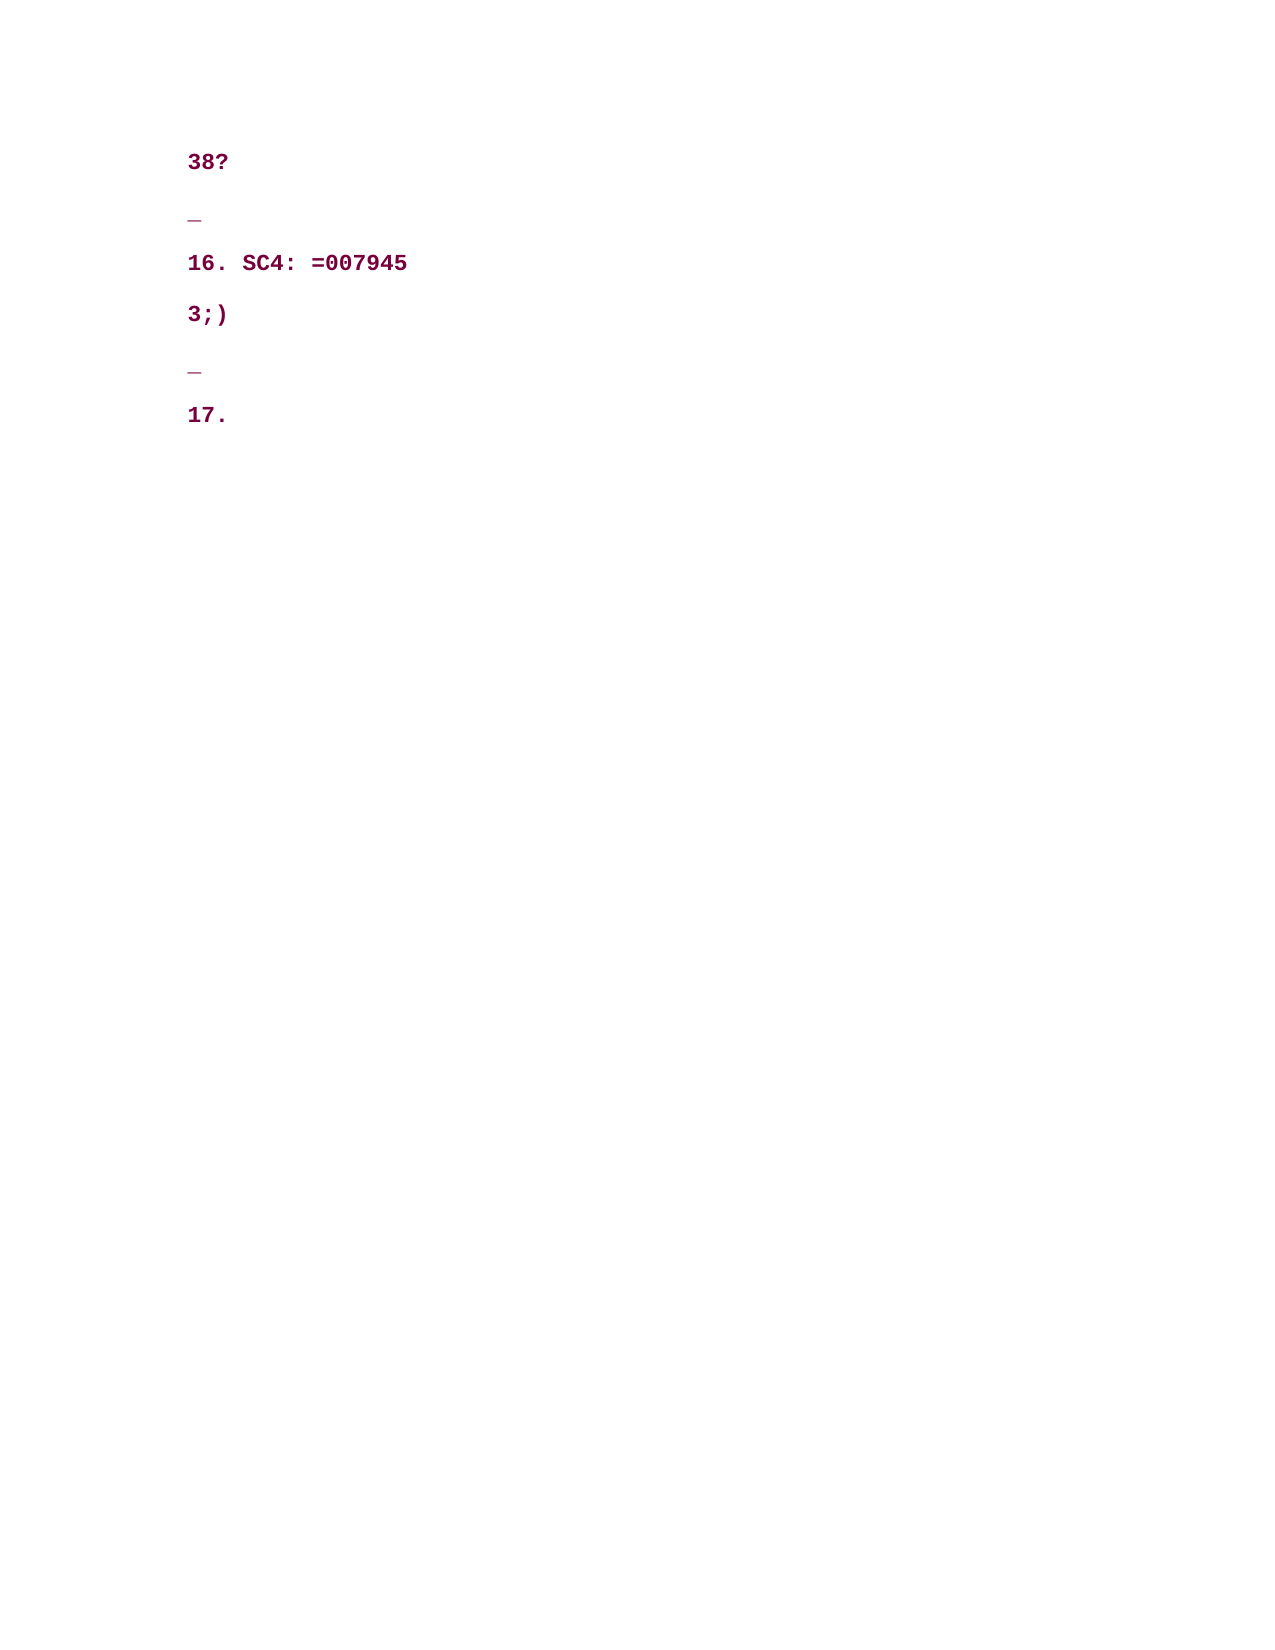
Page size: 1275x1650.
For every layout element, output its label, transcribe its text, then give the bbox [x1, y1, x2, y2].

text 3;) [187, 302, 1087, 328]
text _ [187, 201, 1087, 227]
text 16. SC4: =007945 [187, 251, 1087, 277]
text _ [187, 352, 1087, 378]
text 17. [187, 403, 1087, 429]
text 38? [187, 150, 1087, 176]
